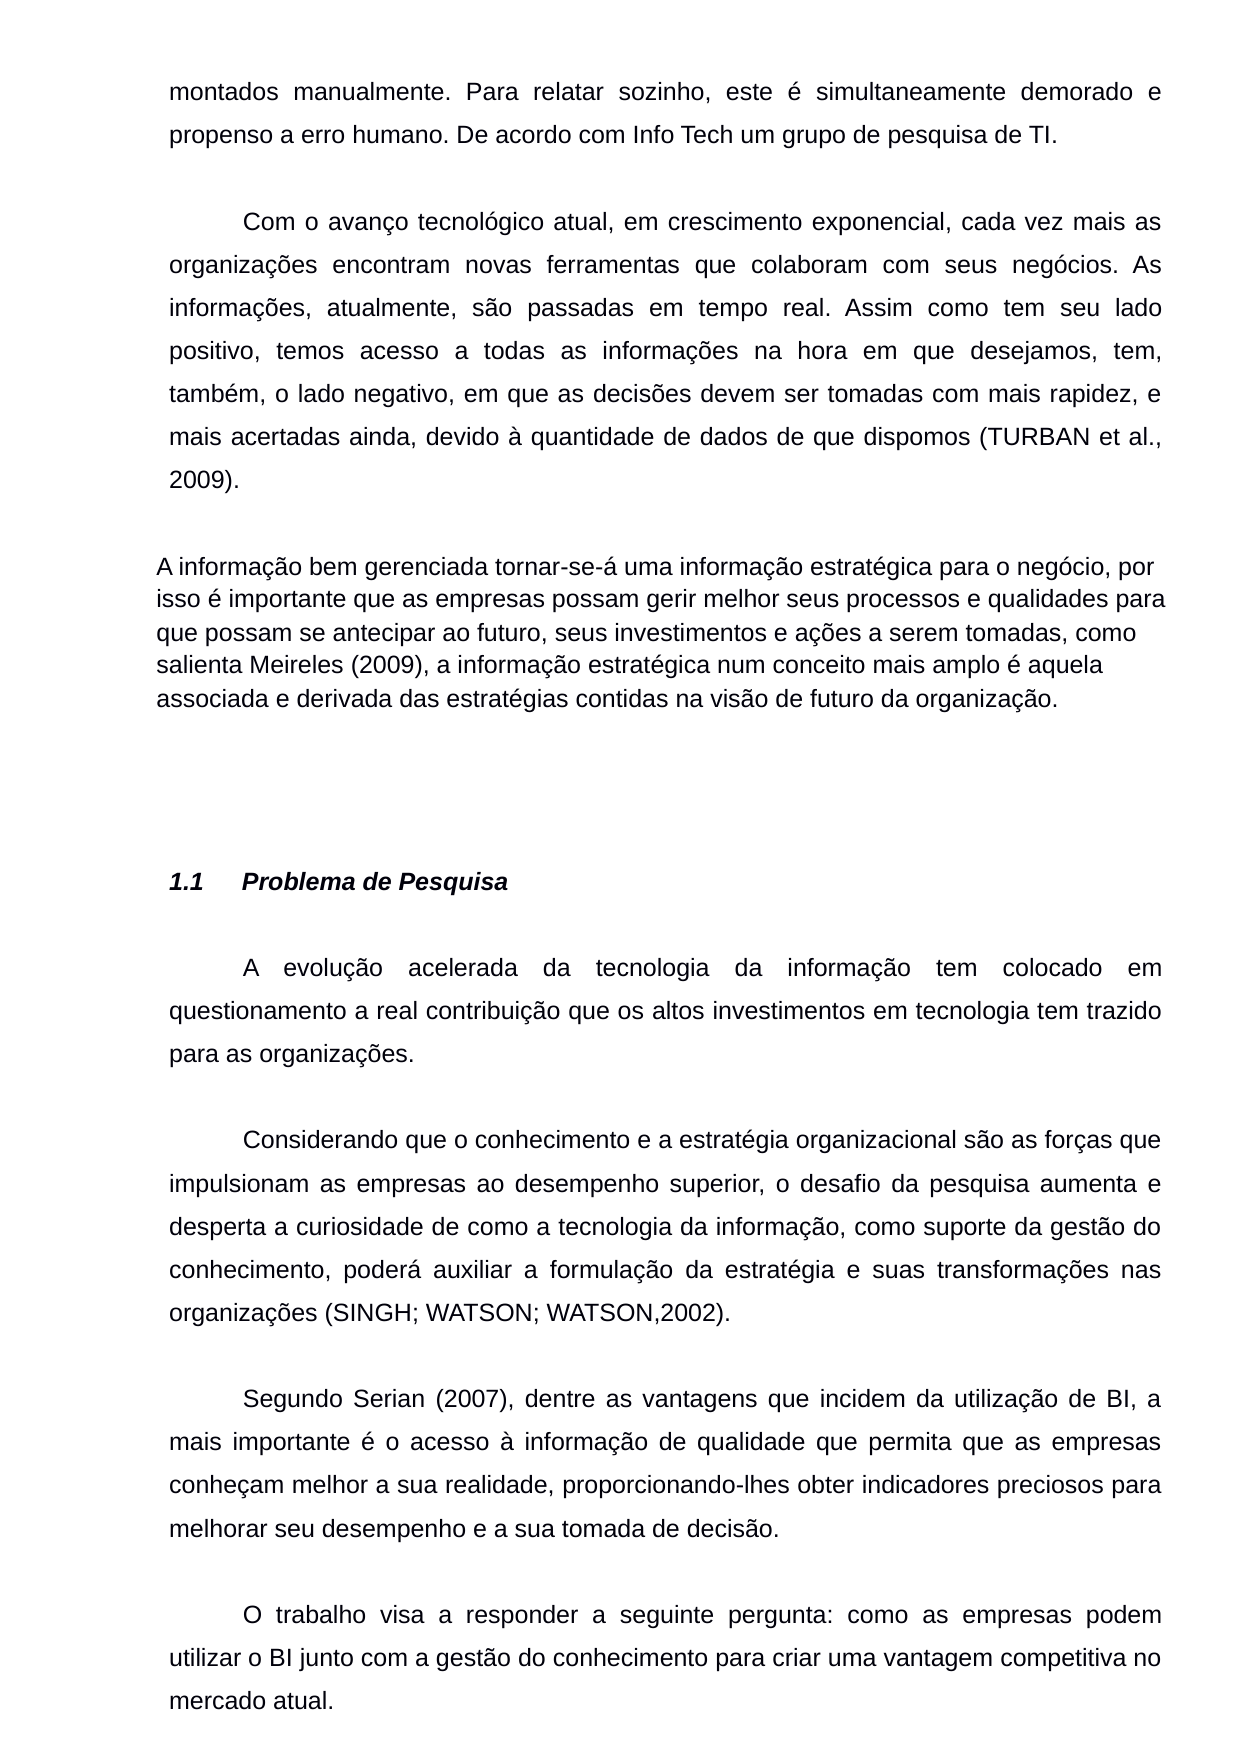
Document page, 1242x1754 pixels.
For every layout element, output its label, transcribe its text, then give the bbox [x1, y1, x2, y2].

text 1.1 Problema de Pesquisa [169, 867, 1171, 896]
text montados manualmente. Para relatar sozinho, este é simultaneamente demorado e propenso a erro humano. De acordo com Info Tech um grupo de pesquisa de TI. [169, 77, 1163, 149]
text O trabalho visa a responder a seguinte pergunta: como as empresas podem utilizar o BI junto com a gestão do conhecimento para criar uma vantagem competitiva no mercado atual. [169, 1600, 1163, 1715]
text A evolução acelerada da tecnologia da informação tem colocado em questionamento a real contribuição que os altos investimentos em tecnologia tem trazido para as organizações. [169, 953, 1163, 1068]
text Segundo Serian (2007), dentre as vantagens que incidem da utilização de BI, a mais importante é o acesso à informação de qualidade que permita que as empresas conheçam melhor a sua realidade, proporcionando-lhes obter indicadores preciosos para melhorar seu desempenho e a sua tomada de decisão. [169, 1384, 1163, 1542]
text Com o avanço tecnológico atual, em crescimento exponencial, cada vez mais as organizações encontram novas ferramentas que colaboram com seus negócios. As informações, atualmente, são passadas em tempo real. Assim como tem seu lado positivo, temos acesso a todas as informações na hora em que desejamos, tem, também, o lado negativo, em que as decisões devem ser tomadas com mais rapidez, e mais acertadas ainda, devido à quantidade de dados de que dispomos (TURBAN et al., 2009). [169, 206, 1163, 494]
text Considerando que o conhecimento e a estratégia organizacional são as forças que impulsionam as empresas ao desempenho superior, o desafio da pesquisa aumenta e desperta a curiosidade de como a tecnologia da informação, como suporte da gestão do conhecimento, poderá auxiliar a formulação da estratégia e suas transformações nas organizações (SINGH; WATSON; WATSON,2002). [169, 1126, 1163, 1327]
text A informação bem gerenciada tornar-se-á uma informação estratégica para o negócio, por isso é importante que as empresas possam gerir melhor seus processos e qualidades para que possam se antecipar ao futuro, seus investimentos e ações a serem tomadas, como salienta Meireles (2009), a informação estratégica num conceito mais amplo é aquela associada e derivada das estratégias contidas na visão de futuro da organização. [156, 551, 1171, 712]
